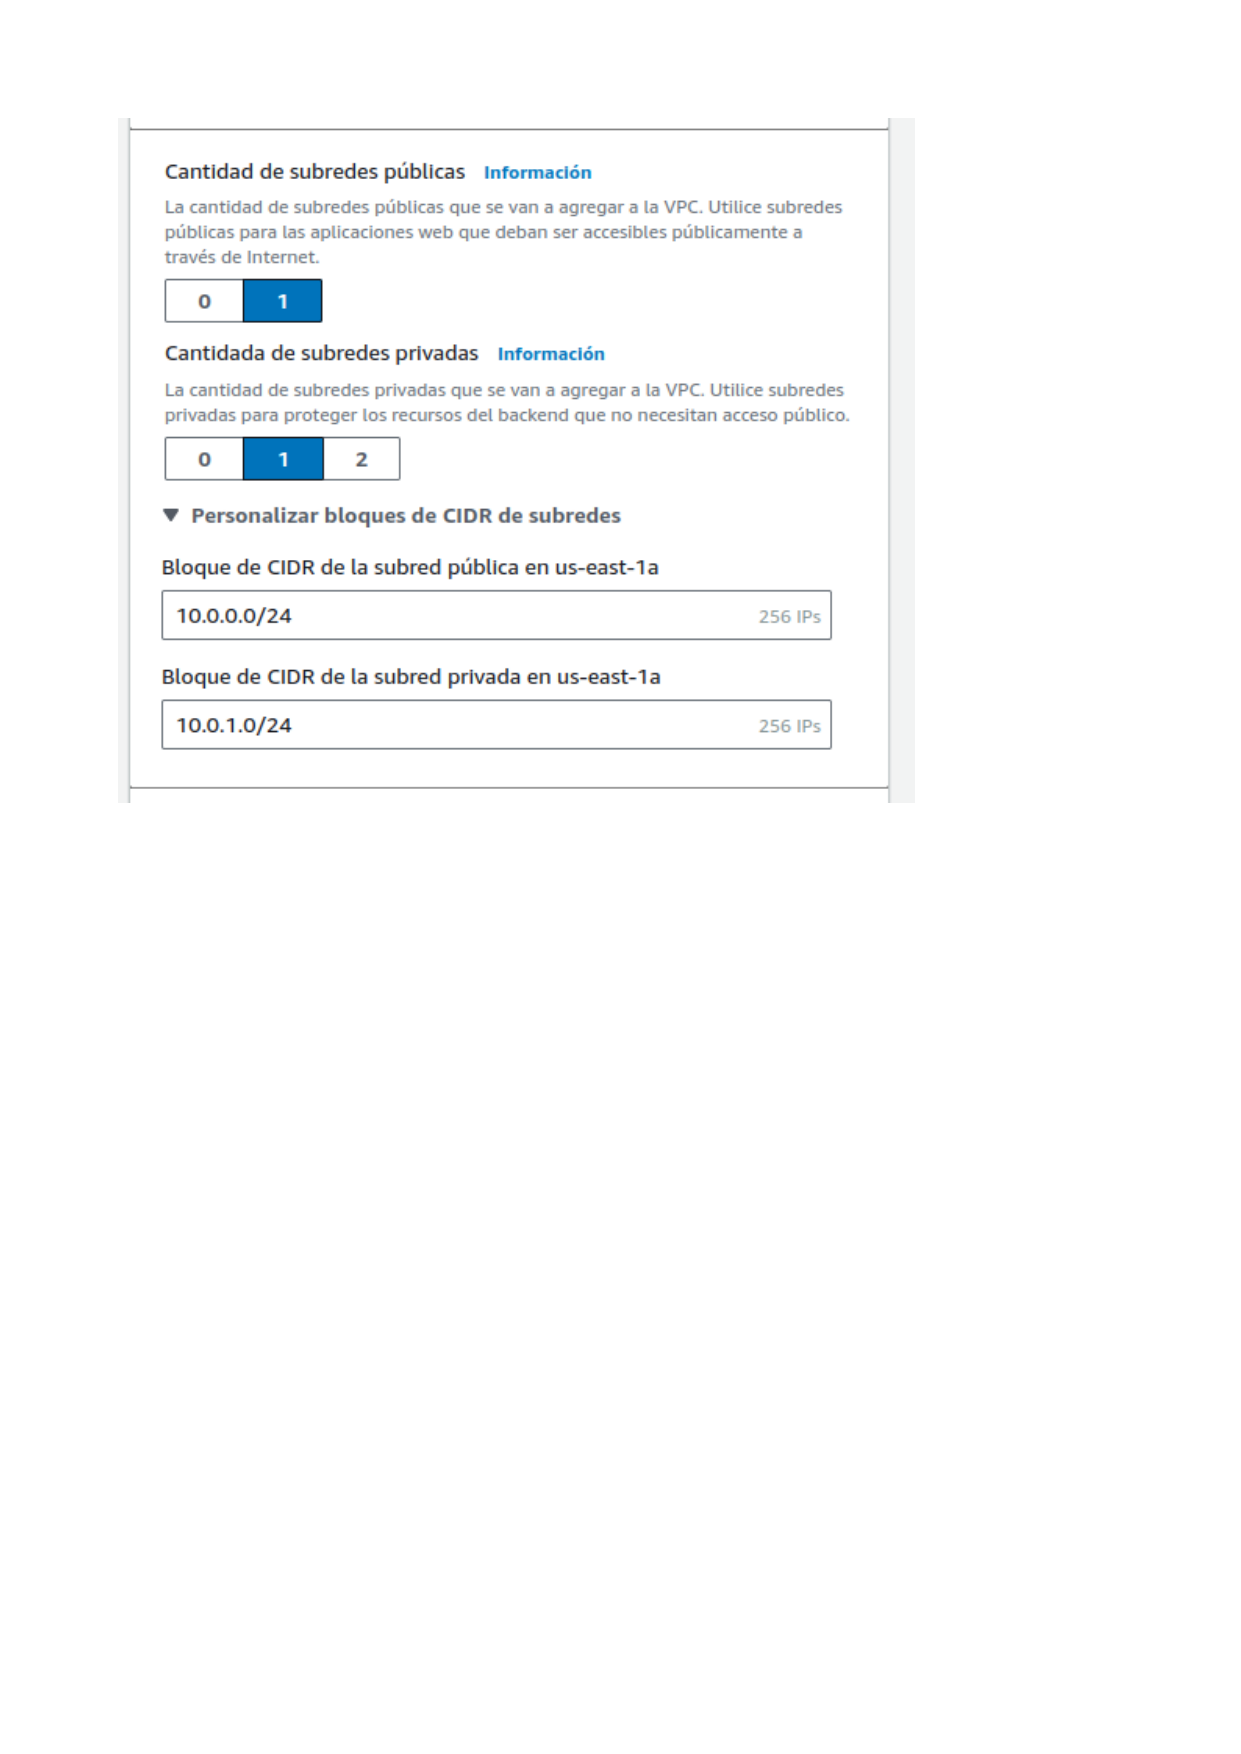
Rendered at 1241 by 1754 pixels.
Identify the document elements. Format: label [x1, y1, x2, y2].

picture [118, 118, 915, 803]
